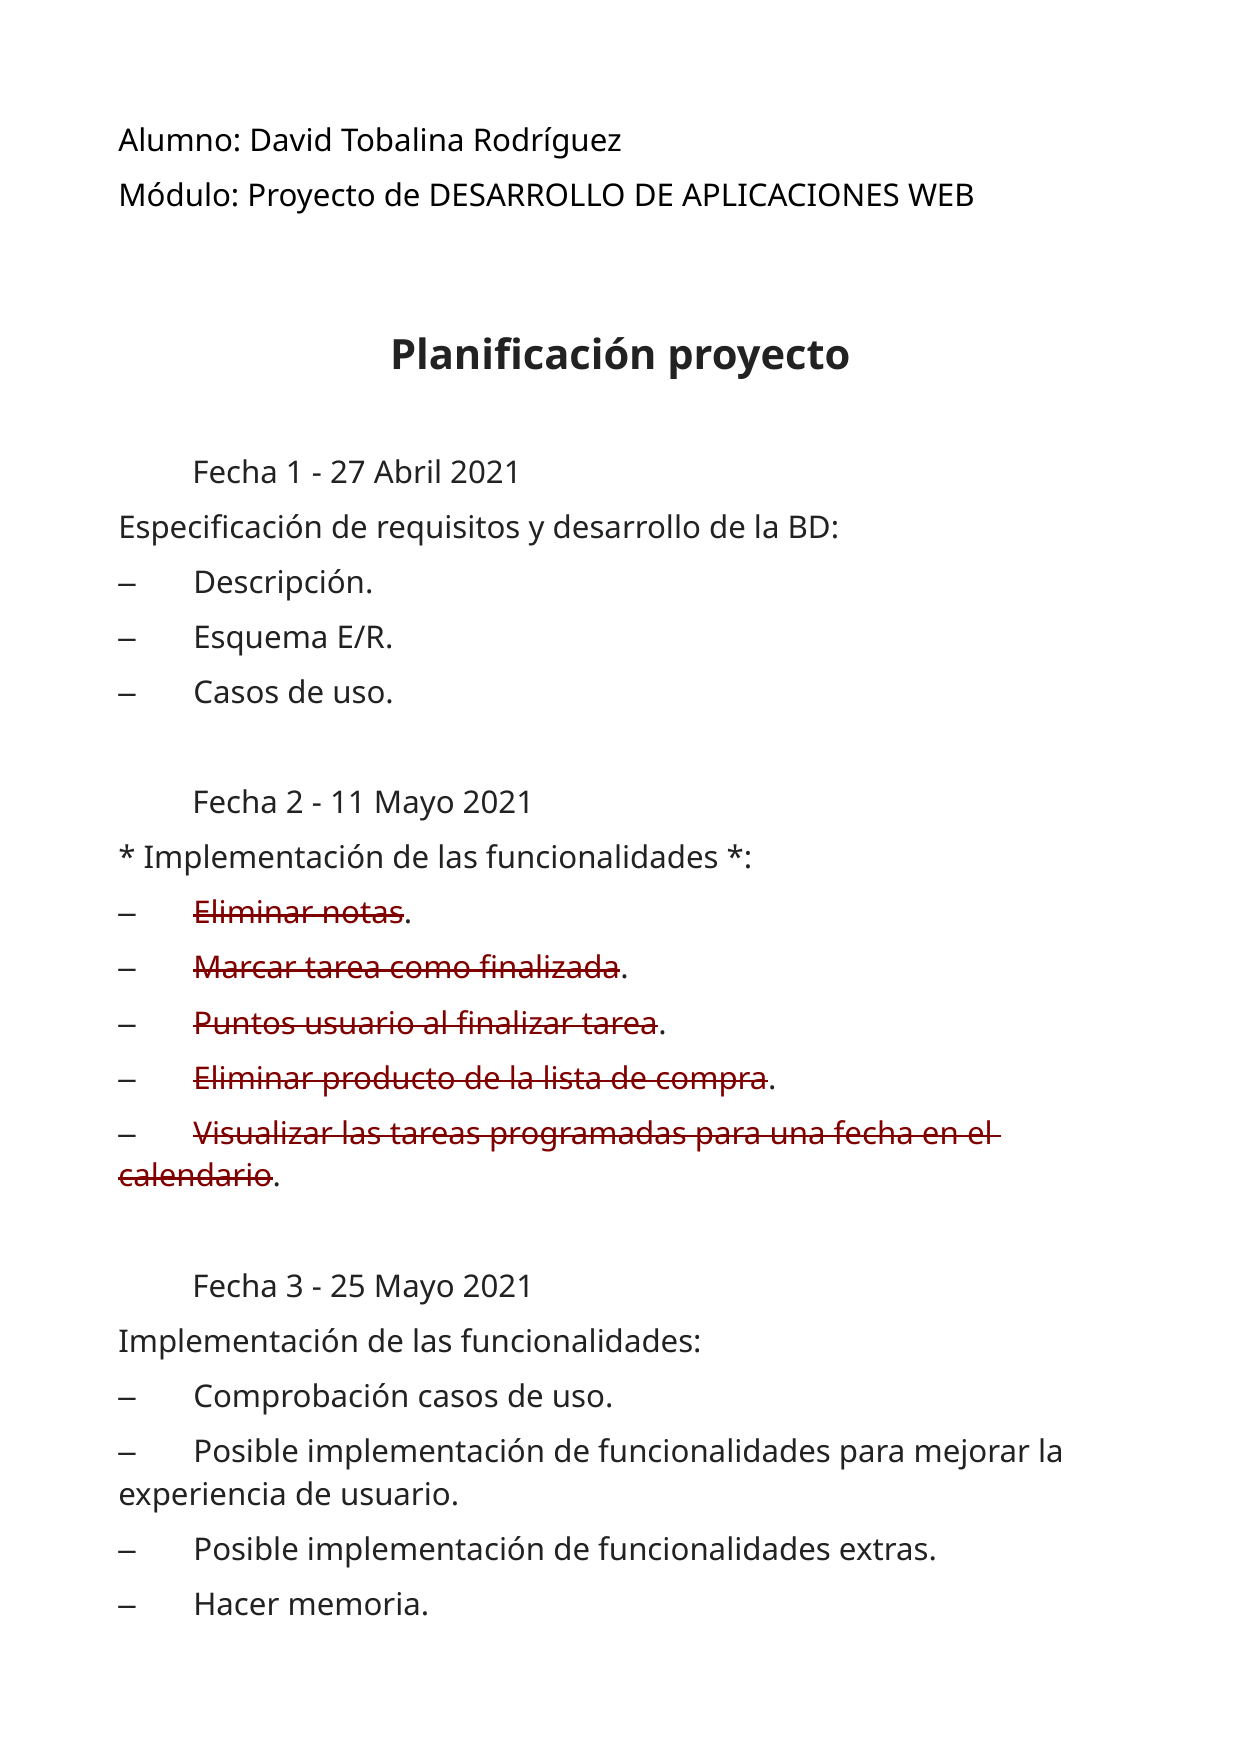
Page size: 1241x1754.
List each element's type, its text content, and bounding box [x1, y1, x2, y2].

list Comprobación casos de uso. [118, 1374, 1122, 1416]
list Posible implementación de funcionalidades extras. [118, 1527, 1122, 1569]
text Módulo: Proyecto de DESARROLLO DE APLICACIONES WEB [118, 173, 1122, 216]
list Visualizar las tareas programadas para una fecha en el calendario. [118, 1111, 1122, 1196]
text Fecha 1 - 27 Abril 2021 [118, 449, 1122, 492]
text Alumno: David Tobalina Rodríguez [118, 118, 1122, 161]
list Esquema E/R. [118, 615, 1122, 657]
text * Implementación de las funcionalidades *: [118, 835, 1122, 878]
list Eliminar producto de la lista de compra. [118, 1056, 1122, 1098]
text Especificación de requisitos y desarrollo de la BD: [118, 505, 1122, 547]
list Casos de uso. [118, 670, 1122, 713]
text Planificación proyecto [118, 325, 1122, 382]
list Posible implementación de funcionalidades para mejorar la experiencia de usuario. [118, 1429, 1122, 1514]
list Marcar tarea como finalizada. [118, 946, 1122, 988]
list Eliminar notas. [118, 890, 1122, 933]
list Puntos usuario al finalizar tarea. [118, 1001, 1122, 1043]
list Hacer memoria. [118, 1582, 1122, 1624]
list Descripción. [118, 560, 1122, 602]
text Fecha 2 - 11 Mayo 2021 [118, 780, 1122, 823]
text Implementación de las funcionalidades: [118, 1319, 1122, 1361]
text Fecha 3 - 25 Mayo 2021 [118, 1264, 1122, 1306]
